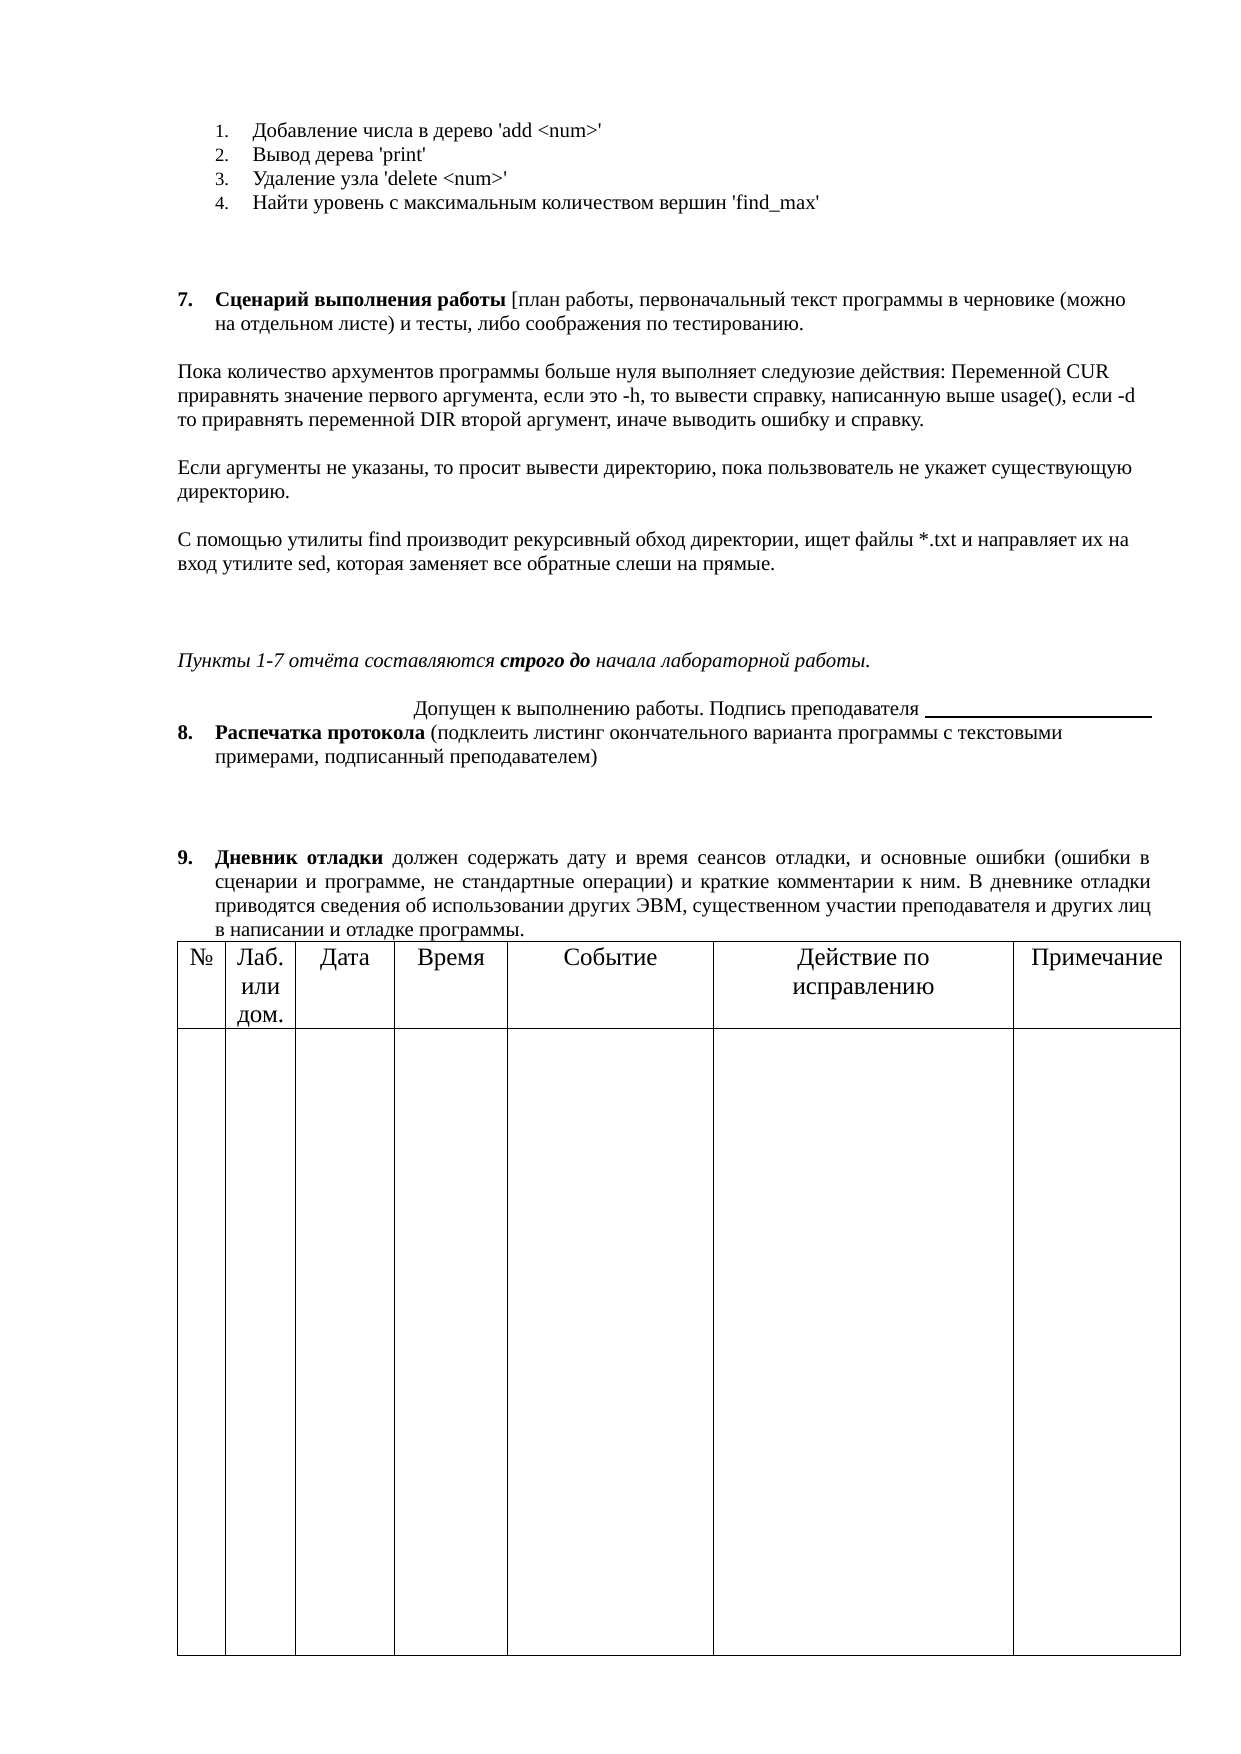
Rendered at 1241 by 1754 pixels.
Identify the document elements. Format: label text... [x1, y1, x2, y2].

text С помощью утилиты find производит рекурсивный обход директории, ищет файлы *.txt и направляет их на вход утилите sed, которая заменяет все обратные слеши на прямые. [177, 527, 1152, 575]
text Пункты 1-7 отчёта составляются строго до начала лабораторной работы. [177, 647, 1152, 672]
table_cell [226, 1029, 295, 1655]
table_header № [178, 942, 225, 1028]
table_cell [178, 1029, 225, 1655]
table_cell [395, 1029, 507, 1655]
table_cell [714, 1029, 1013, 1655]
table_header Время [395, 942, 507, 1028]
table_header Дата [296, 942, 394, 1028]
list Удаление узла 'delete <num>' [215, 166, 1152, 190]
list Добавление числа в дерево 'add <num>' [215, 118, 1152, 142]
list Распечатка протокола (подклеить листинг окончательного варианта программы с текстовыми примерами, подписанный преподавателем) [177, 720, 1152, 768]
text Пока количество архументов программы больше нуля выполняет следуюзие действия: Переменной CUR приравнять значение первого аргумента, если это -h, то вывести справку, написанную выше usage(), если -d то приравнять переменной DIR второй аргумент, иначе выводить ошибку и справку. [177, 359, 1152, 431]
table_header Примечание [1014, 942, 1180, 1028]
table_cell [1014, 1029, 1180, 1655]
list Найти уровень с максимальным количеством вершин 'find_max' [215, 190, 1152, 214]
table_cell [296, 1029, 394, 1655]
table_cell [508, 1029, 713, 1655]
list Сценарий выполнения работы [план работы, первоначальный текст программы в черновике (можно на отдельном листе) и тесты, либо соображения по тестированию. [177, 287, 1152, 335]
table_header Лаб. или дом. [226, 942, 295, 1028]
list Дневник отладки должен содержать дату и время сеансов отладки, и основные ошибки (ошибки в сценарии и программе, не стандартные операции) и краткие комментарии к ним. В дневнике отладки приводятся сведения об использовании других ЭВМ, существенном участии преподавателя и других лиц в написании и отладке программы. [177, 845, 1152, 941]
list Вывод дерева 'print' [215, 142, 1152, 166]
text Если аргументы не указаны, то просит вывести директорию, пока пользвователь не укажет существующую директорию. [177, 455, 1152, 503]
table_header Событие [508, 942, 713, 1028]
text Допущен к выполнению работы. Подпись преподавателя [177, 696, 1152, 720]
table_header Действие по исправлению [714, 942, 1013, 1028]
